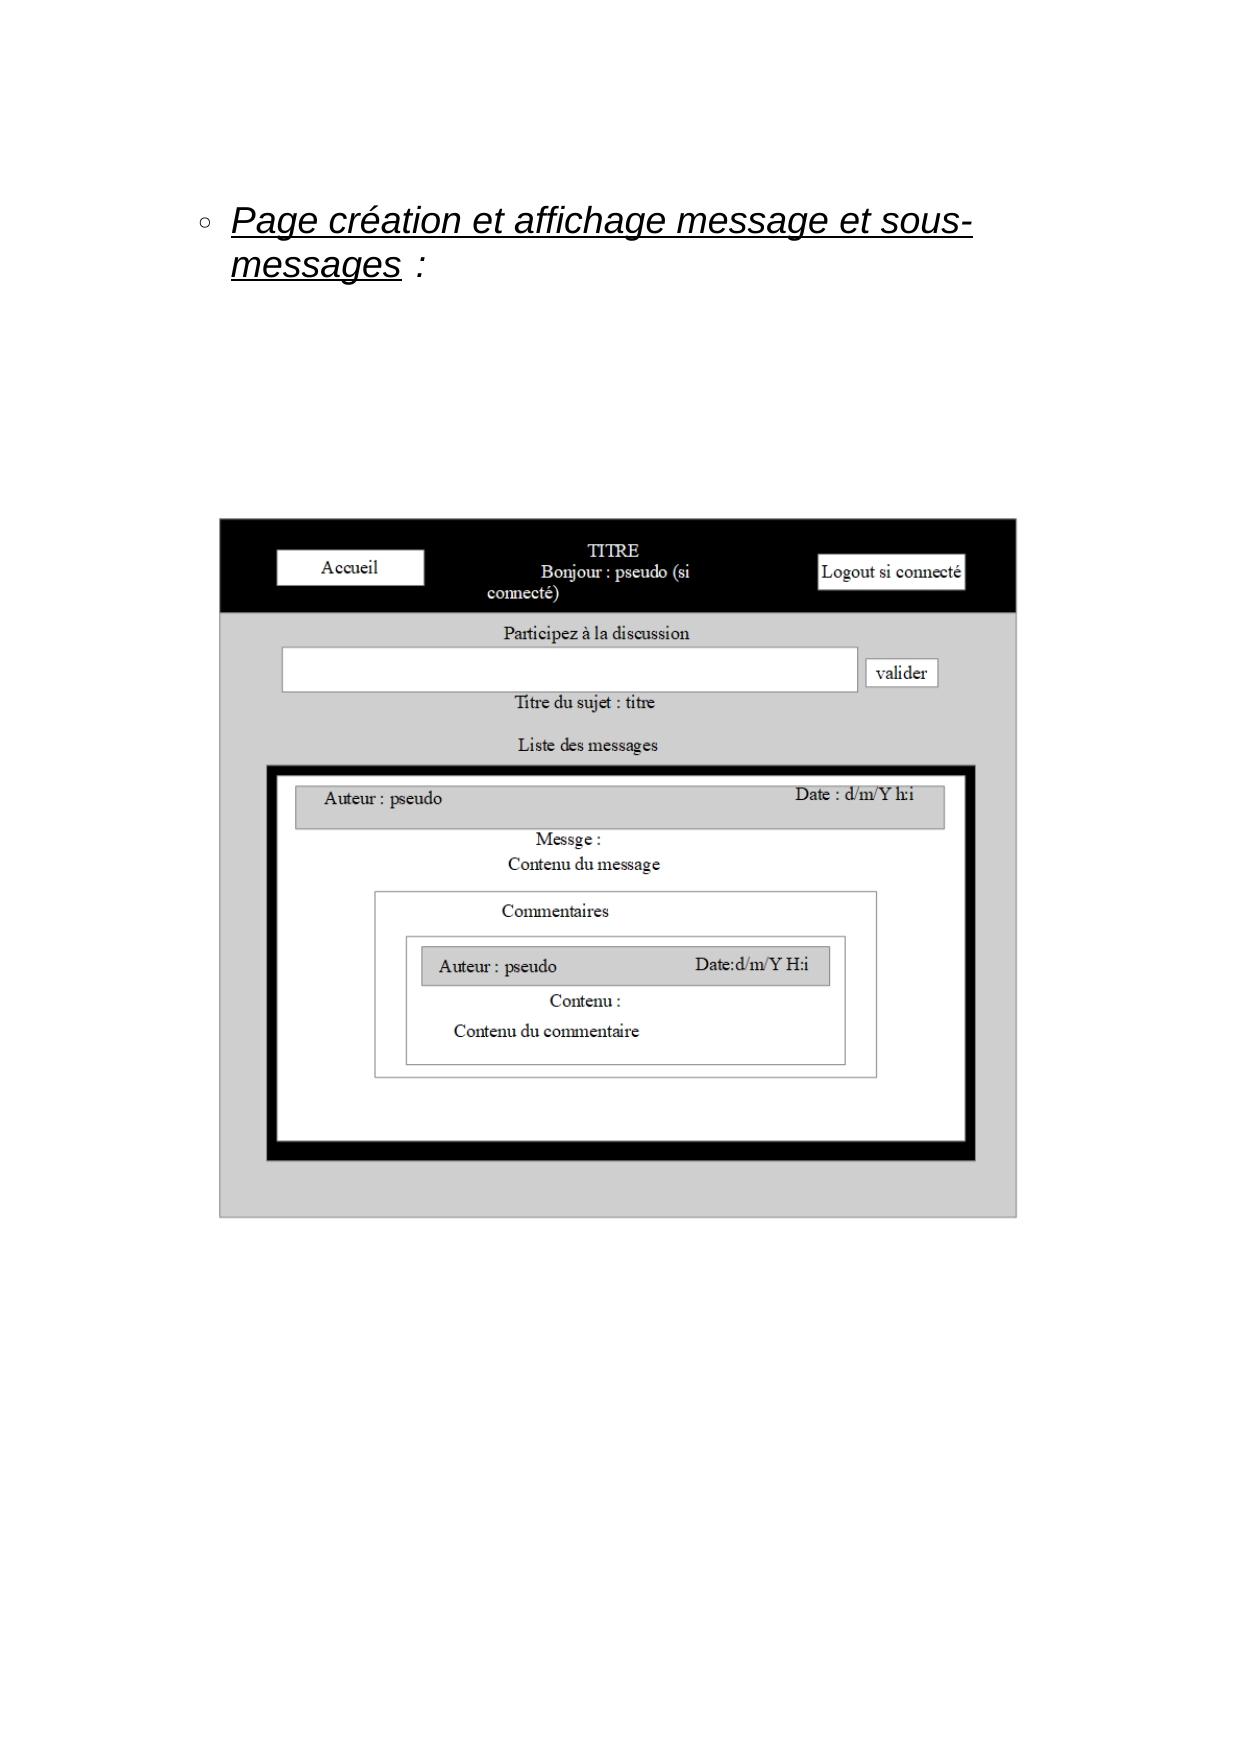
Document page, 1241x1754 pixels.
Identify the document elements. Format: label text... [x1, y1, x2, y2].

subtitle Page création et affichage message et sous-messages : [193, 199, 1122, 285]
picture [215, 515, 1025, 1226]
